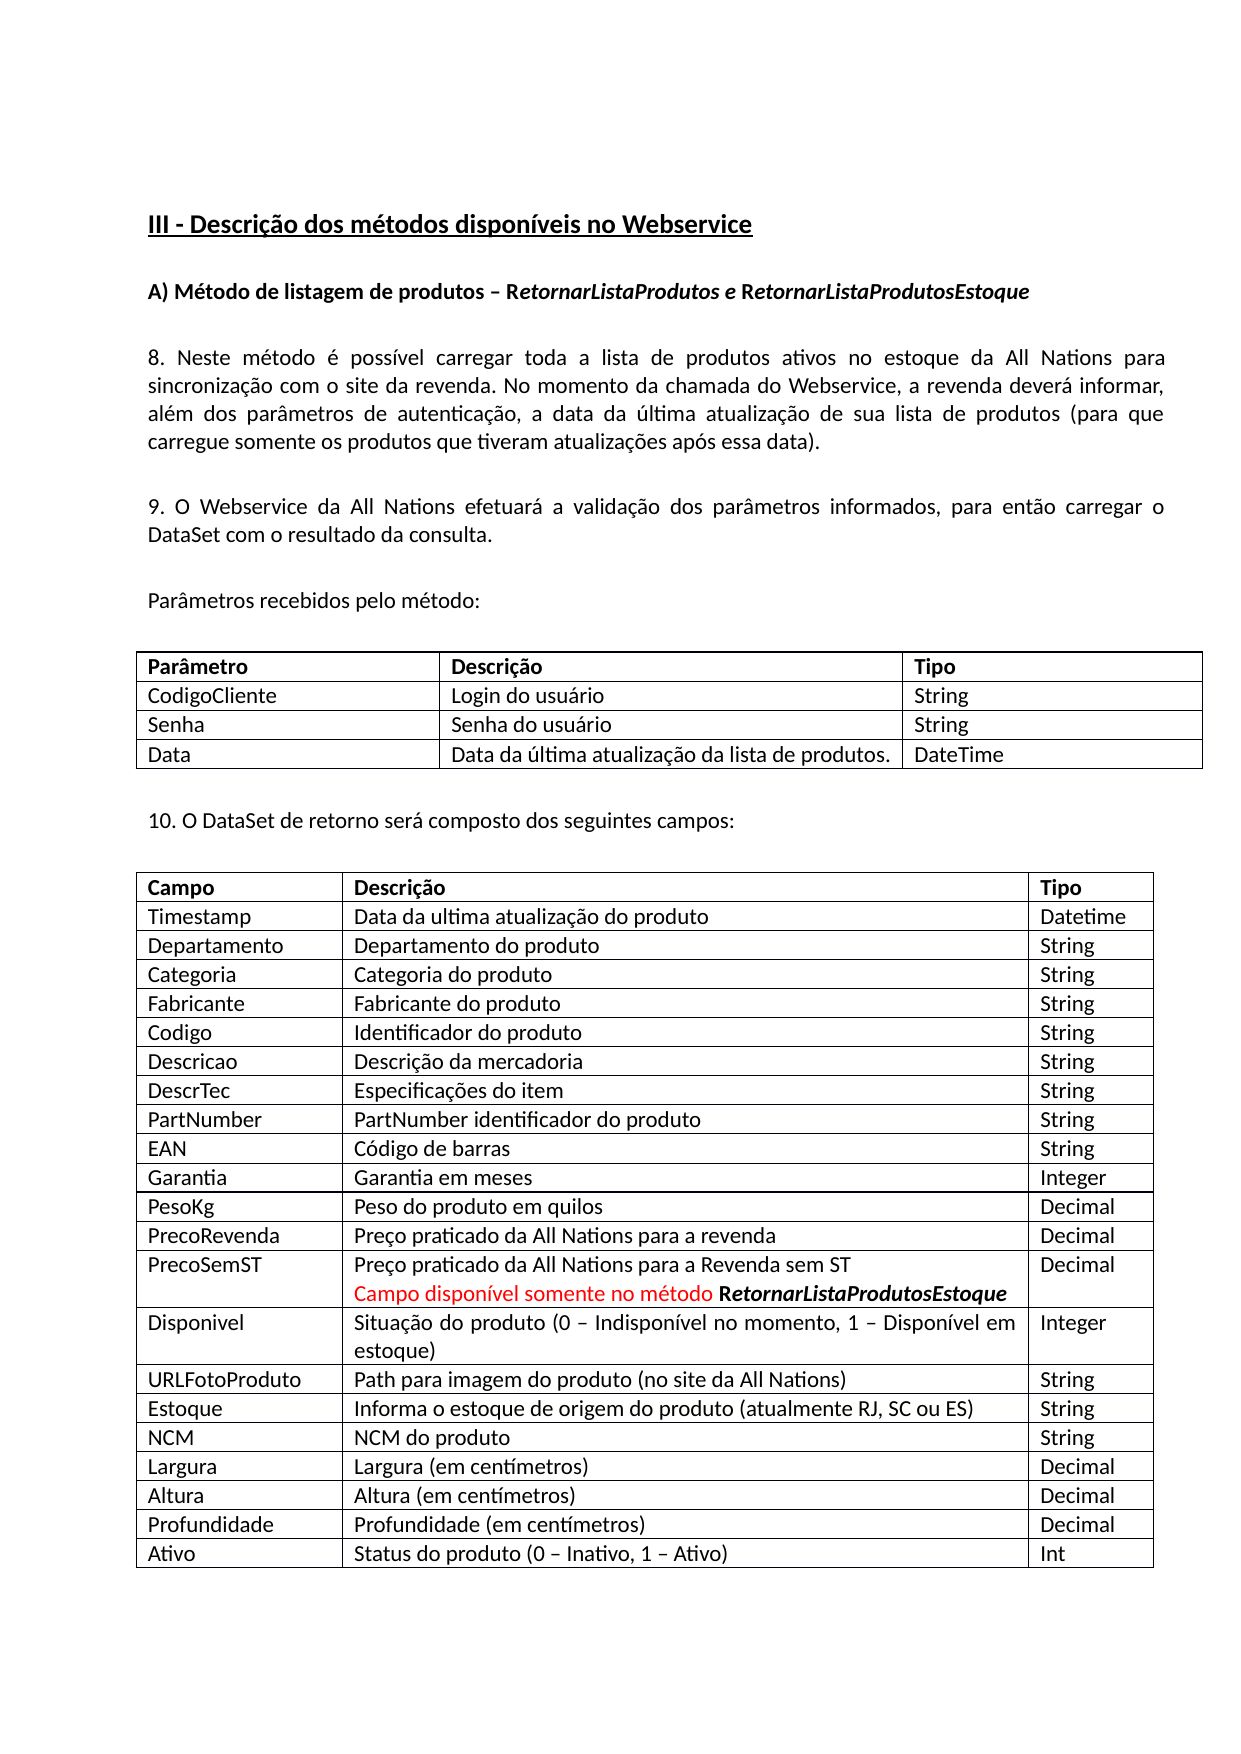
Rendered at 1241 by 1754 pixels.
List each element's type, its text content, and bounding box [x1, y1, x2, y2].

table_cell Login do usuário [440, 682, 902, 709]
table_cell Decimal [1029, 1452, 1153, 1480]
table_cell Preço praticado da All Nations para a Revenda sem ST Campo disponível somente no método RetornarListaProdutosEstoque [343, 1251, 1028, 1307]
table_cell Departamento do produto [343, 931, 1028, 959]
text Parâmetros recebidos pelo método: [148, 586, 1166, 614]
table_cell PrecoRevenda [137, 1222, 342, 1249]
table_cell Status do produto (0 – Inativo, 1 – Ativo) [343, 1539, 1028, 1567]
table_cell Descrição da mercadoria [343, 1047, 1028, 1075]
table_cell Categoria do produto [343, 960, 1028, 988]
table_cell String [1029, 1047, 1153, 1075]
table_cell Peso do produto em quilos [343, 1193, 1028, 1221]
table_cell Decimal [1029, 1193, 1153, 1221]
table_cell Identificador do produto [343, 1018, 1028, 1046]
table_cell String [1029, 960, 1153, 988]
text A) Método de listagem de produtos – RetornarListaProdutos e RetornarListaProdutosEstoque [148, 277, 1166, 305]
text 10. O DataSet de retorno será composto dos seguintes campos: [148, 806, 1166, 834]
table_cell DateTime [903, 740, 1202, 768]
table_cell Timestamp [137, 902, 342, 930]
table_cell String [1029, 1134, 1153, 1162]
table_cell Data da última atualização da lista de produtos. [440, 740, 902, 768]
table_cell Informa o estoque de origem do produto (atualmente RJ, SC ou ES) [343, 1394, 1028, 1422]
table_cell Altura (em centímetros) [343, 1481, 1028, 1509]
table_cell PartNumber [137, 1105, 342, 1133]
table_cell Codigo [137, 1018, 342, 1046]
table_cell Path para imagem do produto (no site da All Nations) [343, 1365, 1028, 1393]
table_cell NCM do produto [343, 1423, 1028, 1451]
table_cell Preço praticado da All Nations para a revenda [343, 1222, 1028, 1249]
table_cell String [903, 682, 1202, 709]
table_cell Altura [137, 1481, 342, 1509]
text III - Descrição dos métodos disponíveis no Webservice [148, 207, 1166, 240]
table_cell Garantia [137, 1164, 342, 1191]
table_header Descrição [440, 653, 902, 681]
table_cell Decimal [1029, 1481, 1153, 1509]
table_cell Estoque [137, 1394, 342, 1422]
table_header Parâmetro [137, 653, 439, 681]
table_cell Decimal [1029, 1222, 1153, 1249]
table_cell String [903, 711, 1202, 739]
table_cell EAN [137, 1134, 342, 1162]
table_cell DescrTec [137, 1076, 342, 1104]
table_cell Fabricante [137, 989, 342, 1017]
table_cell Fabricante do produto [343, 989, 1028, 1017]
table_cell Profundidade [137, 1510, 342, 1538]
table_cell PartNumber identificador do produto [343, 1105, 1028, 1133]
table_cell String [1029, 931, 1153, 959]
table_cell Código de barras [343, 1134, 1028, 1162]
table_cell Senha do usuário [440, 711, 902, 739]
text 8. Neste método é possível carregar toda a lista de produtos ativos no estoque da All Nations para sincronização com o site da revenda. No momento da chamada do Webservice, a revenda deverá informar, além dos parâmetros de autenticação, a data da última atualização de sua lista de produtos (para que carregue somente os produtos que tiveram atualizações após essa data). [148, 343, 1166, 455]
table_cell Descricao [137, 1047, 342, 1075]
table_cell Senha [137, 711, 439, 739]
table_cell Garantia em meses [343, 1164, 1028, 1191]
table_cell Decimal [1029, 1251, 1153, 1307]
table_cell String [1029, 1076, 1153, 1104]
table_cell CodigoCliente [137, 682, 439, 709]
table_cell Data da ultima atualização do produto [343, 902, 1028, 930]
table_cell String [1029, 1423, 1153, 1451]
table_cell String [1029, 1365, 1153, 1393]
table_cell String [1029, 989, 1153, 1017]
table_cell Data [137, 740, 439, 768]
table_header Campo [137, 873, 342, 901]
table_cell Disponivel [137, 1308, 342, 1364]
table_cell Especificações do item [343, 1076, 1028, 1104]
table_cell PrecoSemST [137, 1251, 342, 1307]
table_cell Profundidade (em centímetros) [343, 1510, 1028, 1538]
table_cell Categoria [137, 960, 342, 988]
table_cell Situação do produto (0 – Indisponível no momento, 1 – Disponível em estoque) [343, 1308, 1028, 1364]
table_cell Departamento [137, 931, 342, 959]
table_cell Int [1029, 1539, 1153, 1567]
table_cell URLFotoProduto [137, 1365, 342, 1393]
table_cell Ativo [137, 1539, 342, 1567]
table_header Descrição [343, 873, 1028, 901]
table_cell String [1029, 1105, 1153, 1133]
table_cell Decimal [1029, 1510, 1153, 1538]
table_cell NCM [137, 1423, 342, 1451]
table_cell Largura (em centímetros) [343, 1452, 1028, 1480]
table_cell Datetime [1029, 902, 1153, 930]
table_cell PesoKg [137, 1193, 342, 1221]
table_header Tipo [1029, 873, 1153, 901]
table_header Tipo [903, 653, 1202, 681]
text 9. O Webservice da All Nations efetuará a validação dos parâmetros informados, para então carregar o DataSet com o resultado da consulta. [148, 492, 1166, 548]
table_cell String [1029, 1394, 1153, 1422]
table_cell Integer [1029, 1308, 1153, 1364]
table_cell String [1029, 1018, 1153, 1046]
table_cell Integer [1029, 1164, 1153, 1191]
table_cell Largura [137, 1452, 342, 1480]
